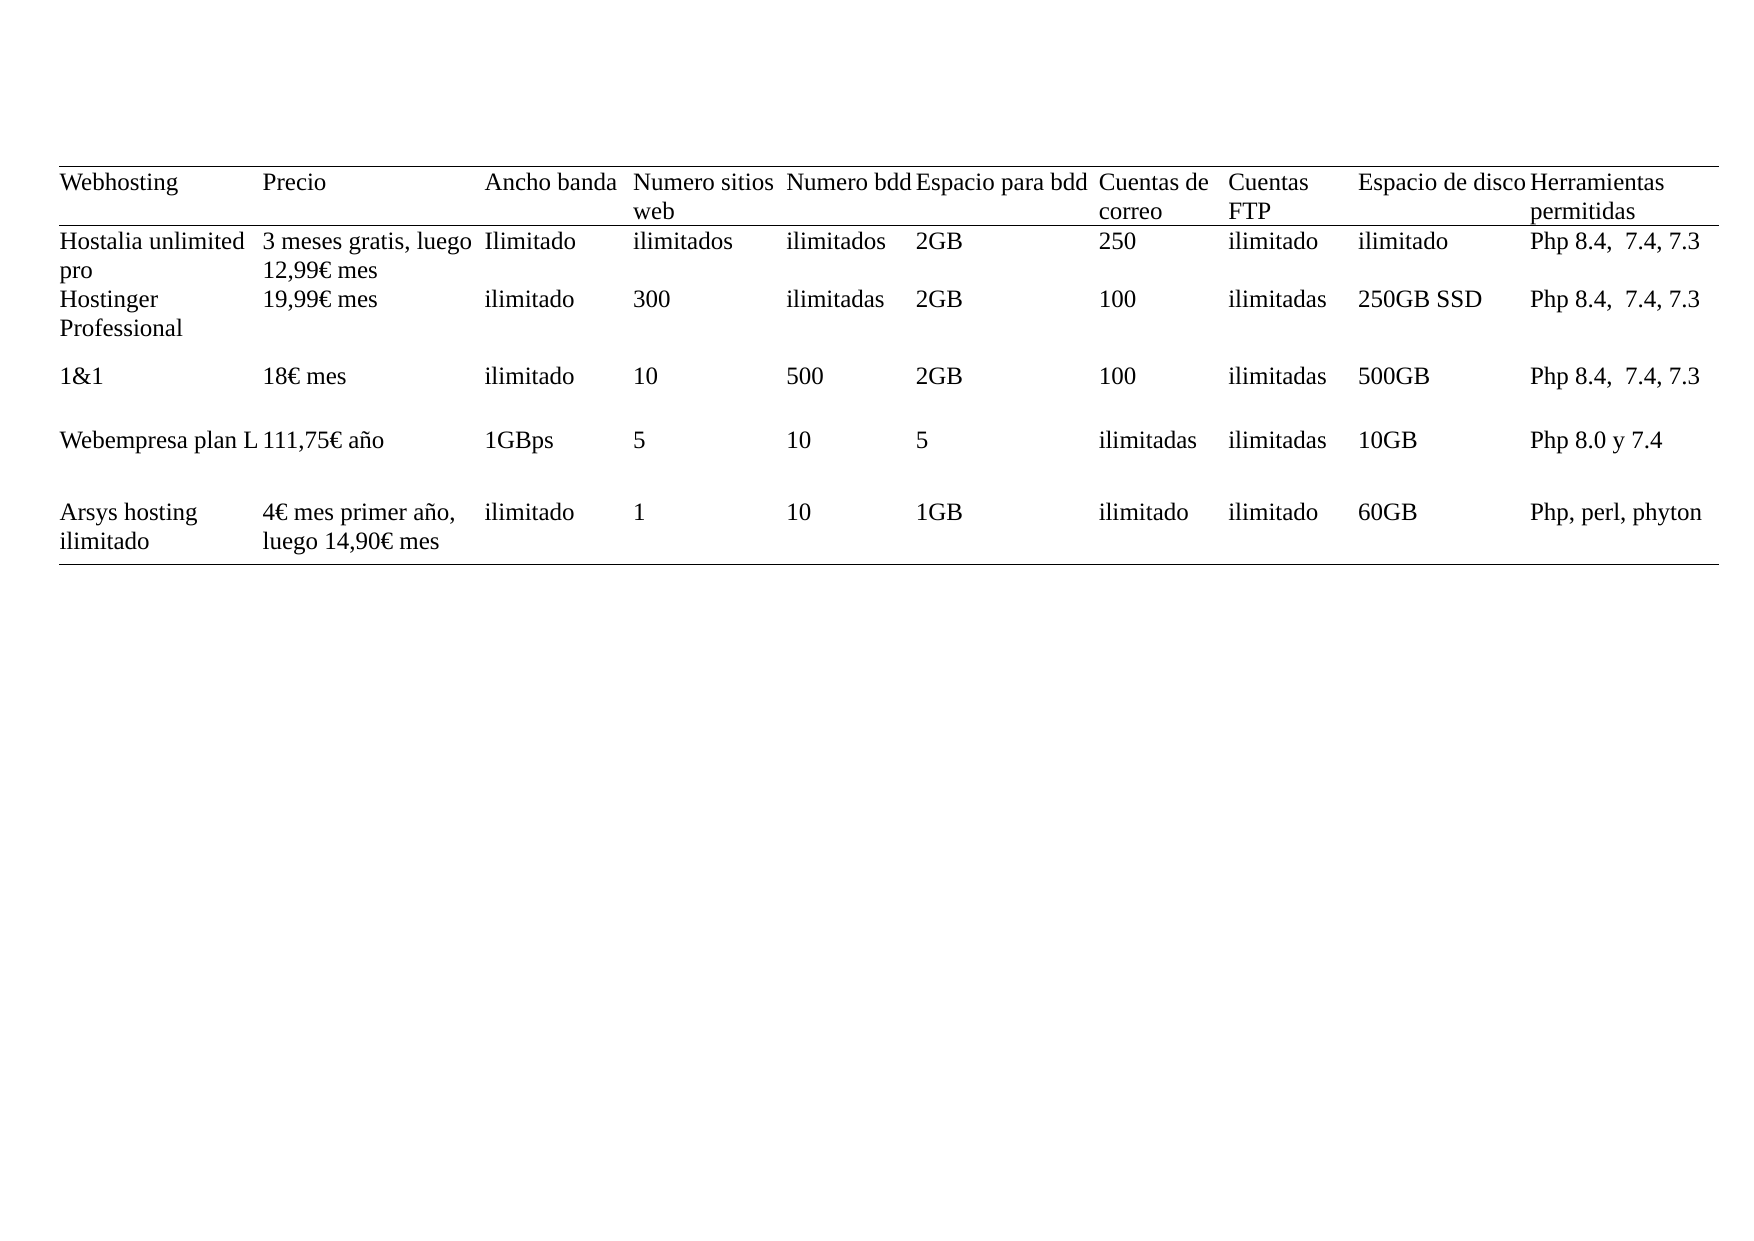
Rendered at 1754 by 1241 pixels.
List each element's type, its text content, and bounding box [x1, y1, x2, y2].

table_cell ilimitado [1228, 497, 1358, 563]
table_header Numero bdd [786, 167, 916, 225]
table_cell 1 [633, 497, 786, 563]
table_cell 10 [633, 361, 786, 425]
table_cell 60GB [1358, 497, 1530, 563]
table_cell ilimitados [786, 226, 916, 284]
table_cell 500 [786, 361, 916, 425]
table_cell 2GB [916, 226, 1098, 284]
table_cell 4€ mes primer año, luego 14,90€ mes [263, 497, 484, 563]
table_cell 100 [1099, 284, 1228, 361]
table_cell 2GB [916, 361, 1098, 425]
table_cell ilimitadas [1099, 425, 1228, 497]
table_cell ilimitadas [1228, 425, 1358, 497]
table_cell 18€ mes [263, 361, 484, 425]
table_cell ilimitado [1099, 497, 1228, 563]
table_cell ilimitadas [1228, 361, 1358, 425]
table_cell 100 [1099, 361, 1228, 425]
table_cell 3 meses gratis, luego 12,99€ mes [263, 226, 484, 284]
table_cell ilimitado [1358, 226, 1530, 284]
table_cell 10GB [1358, 425, 1530, 497]
table_cell ilimitado [484, 284, 633, 361]
table_cell Php 8.4, 7.4, 7.3 [1530, 226, 1719, 284]
table_cell Hostalia unlimited pro [59, 226, 262, 284]
table_cell Ilimitado [484, 226, 633, 284]
table_cell 500GB [1358, 361, 1530, 425]
table_cell Hostinger Professional [59, 284, 262, 361]
table_cell Webempresa plan L [59, 425, 262, 497]
table_cell 1GB [916, 497, 1098, 563]
table_header Cuentas FTP [1228, 167, 1358, 225]
table_header Espacio para bdd [916, 167, 1098, 225]
table_cell 2GB [916, 284, 1098, 361]
table_cell ilimitado [484, 497, 633, 563]
table_cell ilimitado [1228, 226, 1358, 284]
table_header Herramientas permitidas [1530, 167, 1719, 225]
table_header Cuentas de correo [1099, 167, 1228, 225]
table_cell ilimitadas [786, 284, 916, 361]
table_cell ilimitados [633, 226, 786, 284]
table_header Webhosting [59, 167, 262, 225]
table_cell 111,75€ año [263, 425, 484, 497]
table_cell Arsys hosting ilimitado [59, 497, 262, 563]
table_header Precio [263, 167, 484, 225]
table_cell 300 [633, 284, 786, 361]
table_cell Php 8.4, 7.4, 7.3 [1530, 361, 1719, 425]
table_cell 10 [786, 497, 916, 563]
table_cell Php 8.0 y 7.4 [1530, 425, 1719, 497]
table_cell 5 [916, 425, 1098, 497]
table_cell 250GB SSD [1358, 284, 1530, 361]
table_cell 19,99€ mes [263, 284, 484, 361]
table_cell 250 [1099, 226, 1228, 284]
table_header Espacio de disco [1358, 167, 1530, 225]
table_header Numero sitios web [633, 167, 786, 225]
table_header Ancho banda [484, 167, 633, 225]
table_cell 1GBps [484, 425, 633, 497]
table_cell Php, perl, phyton [1530, 497, 1719, 563]
table_cell ilimitado [484, 361, 633, 425]
table_cell Php 8.4, 7.4, 7.3 [1530, 284, 1719, 361]
table_cell 10 [786, 425, 916, 497]
table_cell 1&1 [59, 361, 262, 425]
table_cell 5 [633, 425, 786, 497]
table_cell ilimitadas [1228, 284, 1358, 361]
